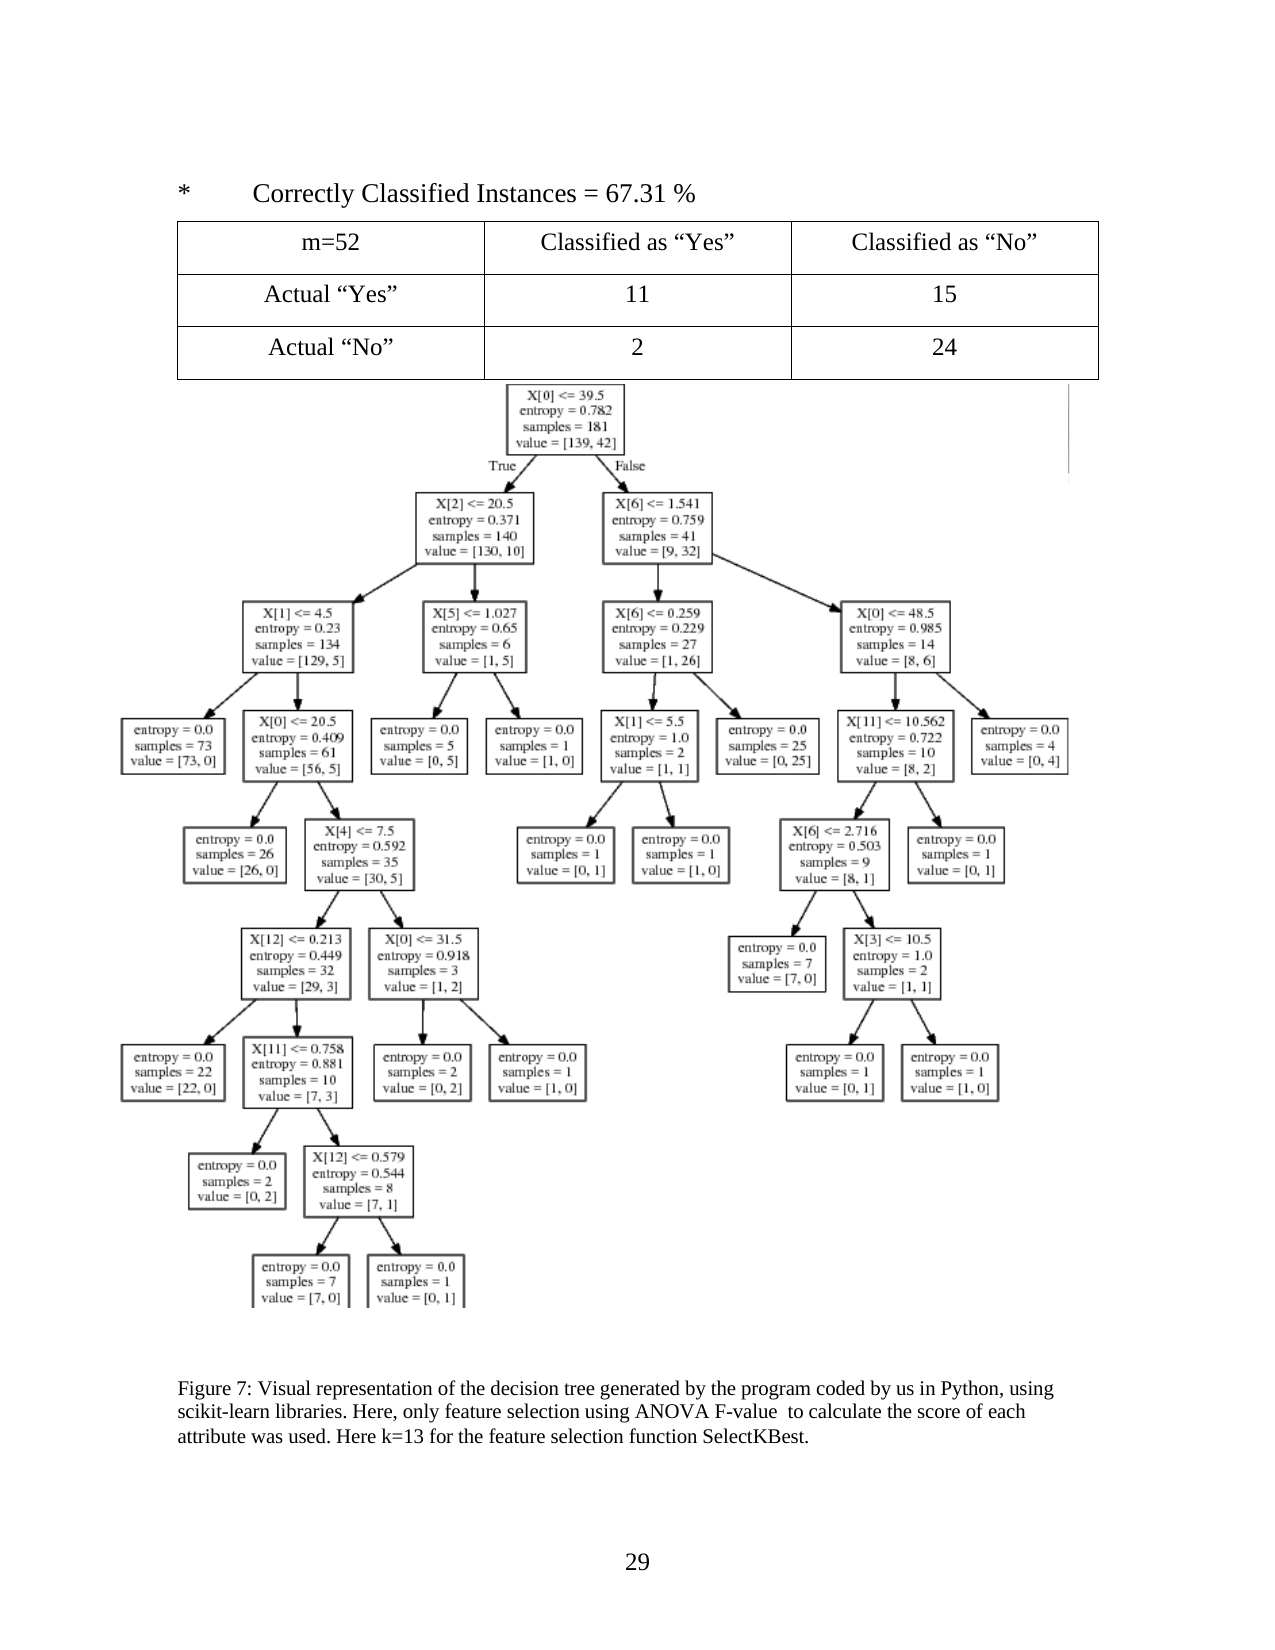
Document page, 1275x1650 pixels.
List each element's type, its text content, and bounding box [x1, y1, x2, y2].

table_cell Actual “No” [178, 327, 484, 379]
table_cell 24 [792, 327, 1098, 379]
text * Correctly Classified Instances = 67.31 % [177, 177, 1098, 208]
picture [118, 384, 1070, 1308]
table_cell Actual “Yes” [178, 275, 484, 326]
table_header Classified as “No” [792, 222, 1098, 274]
table_header Classified as “Yes” [485, 222, 791, 274]
text Figure 7: Visual representation of the decision tree generated by the program coded by us in Python, using scikit-learn libraries. Here, only feature selection using ANOVA F-value to calculate the score of each attribute was used. Here k=13 for the feature selection function SelectKBest. [177, 1375, 1098, 1448]
table_header m=52 [178, 222, 484, 274]
table_cell 2 [485, 327, 791, 379]
table_cell 15 [792, 275, 1098, 326]
table_cell 11 [485, 275, 791, 326]
